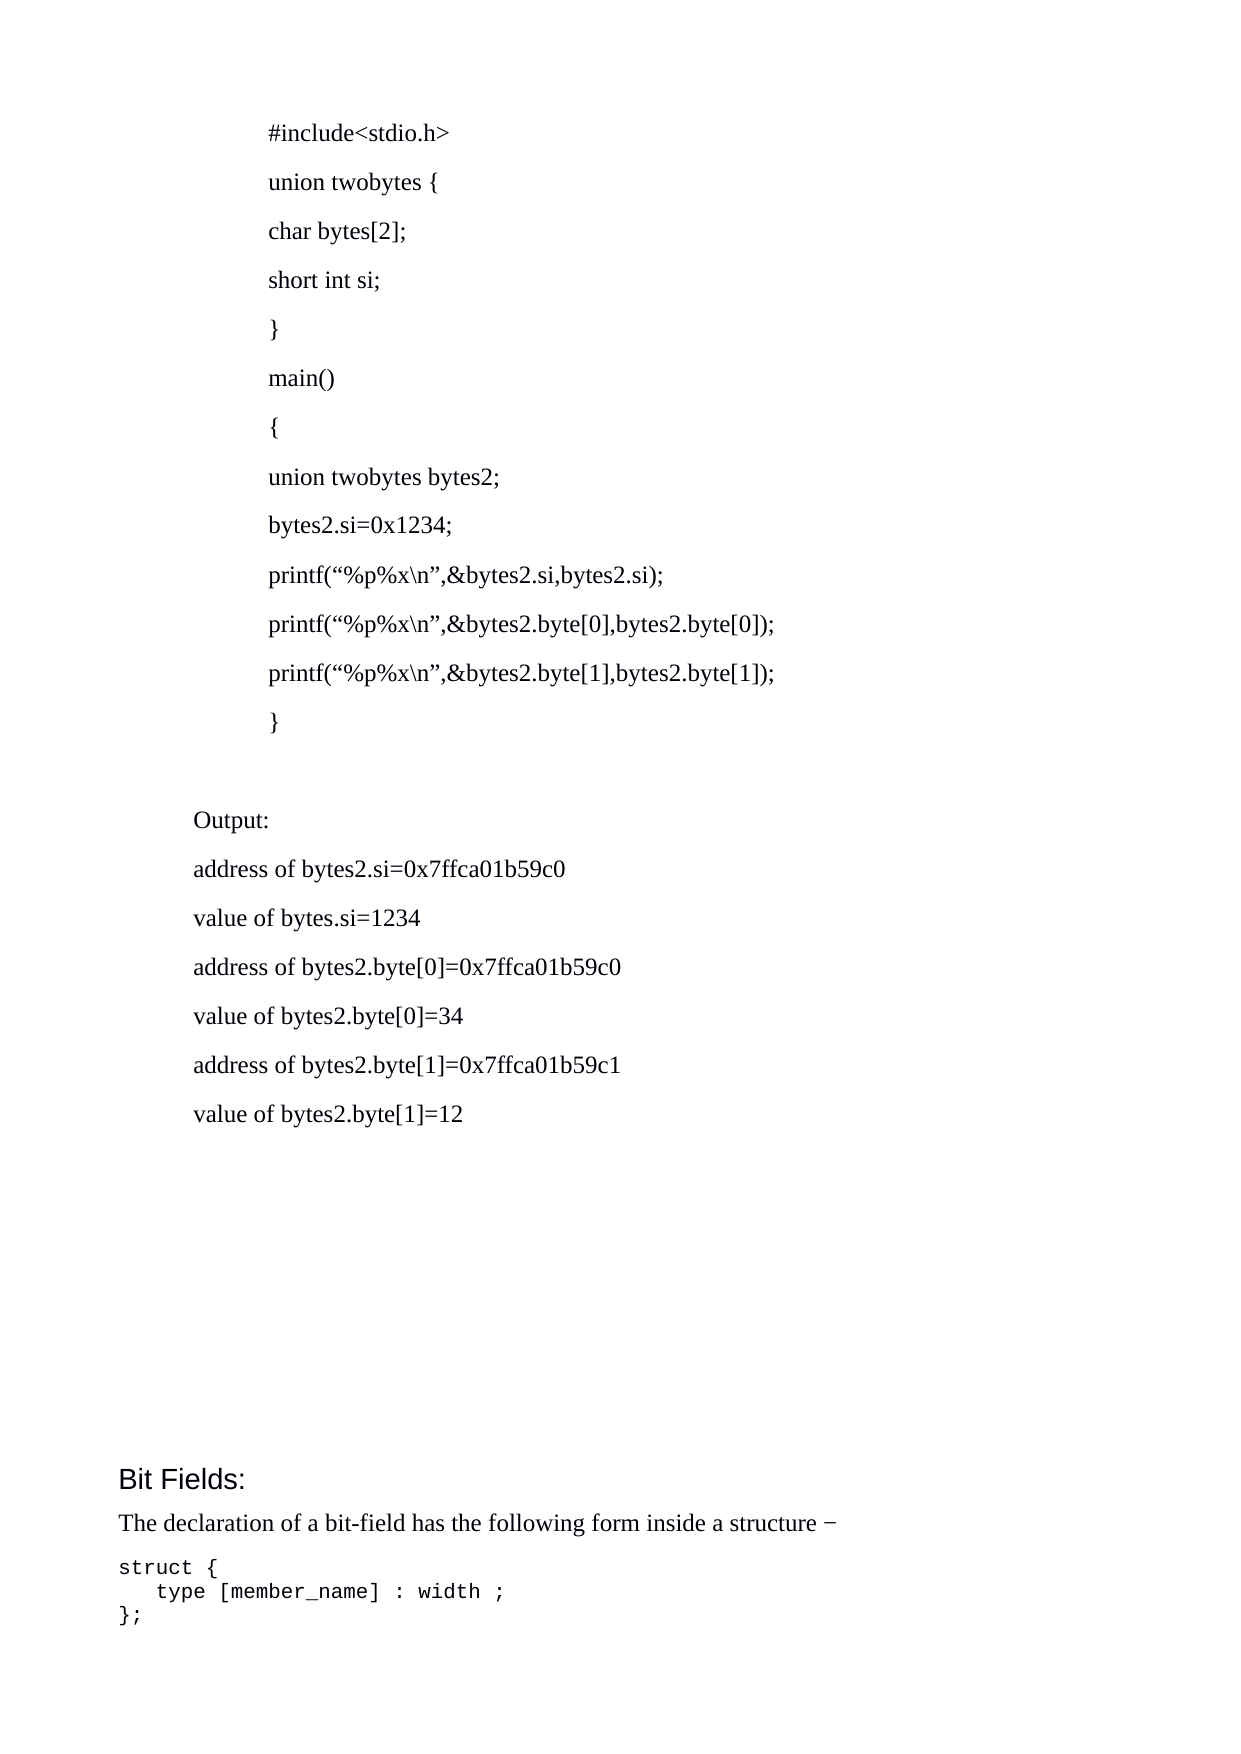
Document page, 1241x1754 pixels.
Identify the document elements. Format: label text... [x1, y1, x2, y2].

text value of bytes2.byte[1]=12 [118, 1099, 1122, 1128]
text value of bytes2.byte[0]=34 [118, 1001, 1122, 1030]
text type [member_name] : width ; [118, 1581, 1122, 1604]
text #include<stdio.h> [118, 118, 1122, 147]
text }; [118, 1604, 1122, 1628]
text union twobytes { [118, 167, 1122, 196]
text Output: [118, 805, 1122, 834]
text char bytes[2]; [118, 216, 1122, 245]
text Bit Fields: [118, 1462, 1122, 1495]
text bytes2.si=0x1234; [118, 511, 1122, 539]
text address of bytes2.si=0x7ffca01b59c0 [118, 854, 1122, 883]
text struct { [118, 1557, 1122, 1581]
text } [118, 314, 1122, 343]
text union twobytes bytes2; [118, 462, 1122, 490]
text printf(“%p%x\n”,&bytes2.byte[0],bytes2.byte[0]); [118, 609, 1122, 637]
text The declaration of a bit-field has the following form inside a structure − [118, 1508, 1122, 1537]
text address of bytes2.byte[0]=0x7ffca01b59c0 [118, 952, 1122, 981]
text printf(“%p%x\n”,&bytes2.byte[1],bytes2.byte[1]); [118, 658, 1122, 687]
text { [118, 412, 1122, 441]
text printf(“%p%x\n”,&bytes2.si,bytes2.si); [118, 560, 1122, 588]
text main() [118, 363, 1122, 392]
text } [118, 707, 1122, 736]
text address of bytes2.byte[1]=0x7ffca01b59c1 [118, 1050, 1122, 1079]
text value of bytes.si=1234 [118, 903, 1122, 932]
text short int si; [118, 265, 1122, 294]
